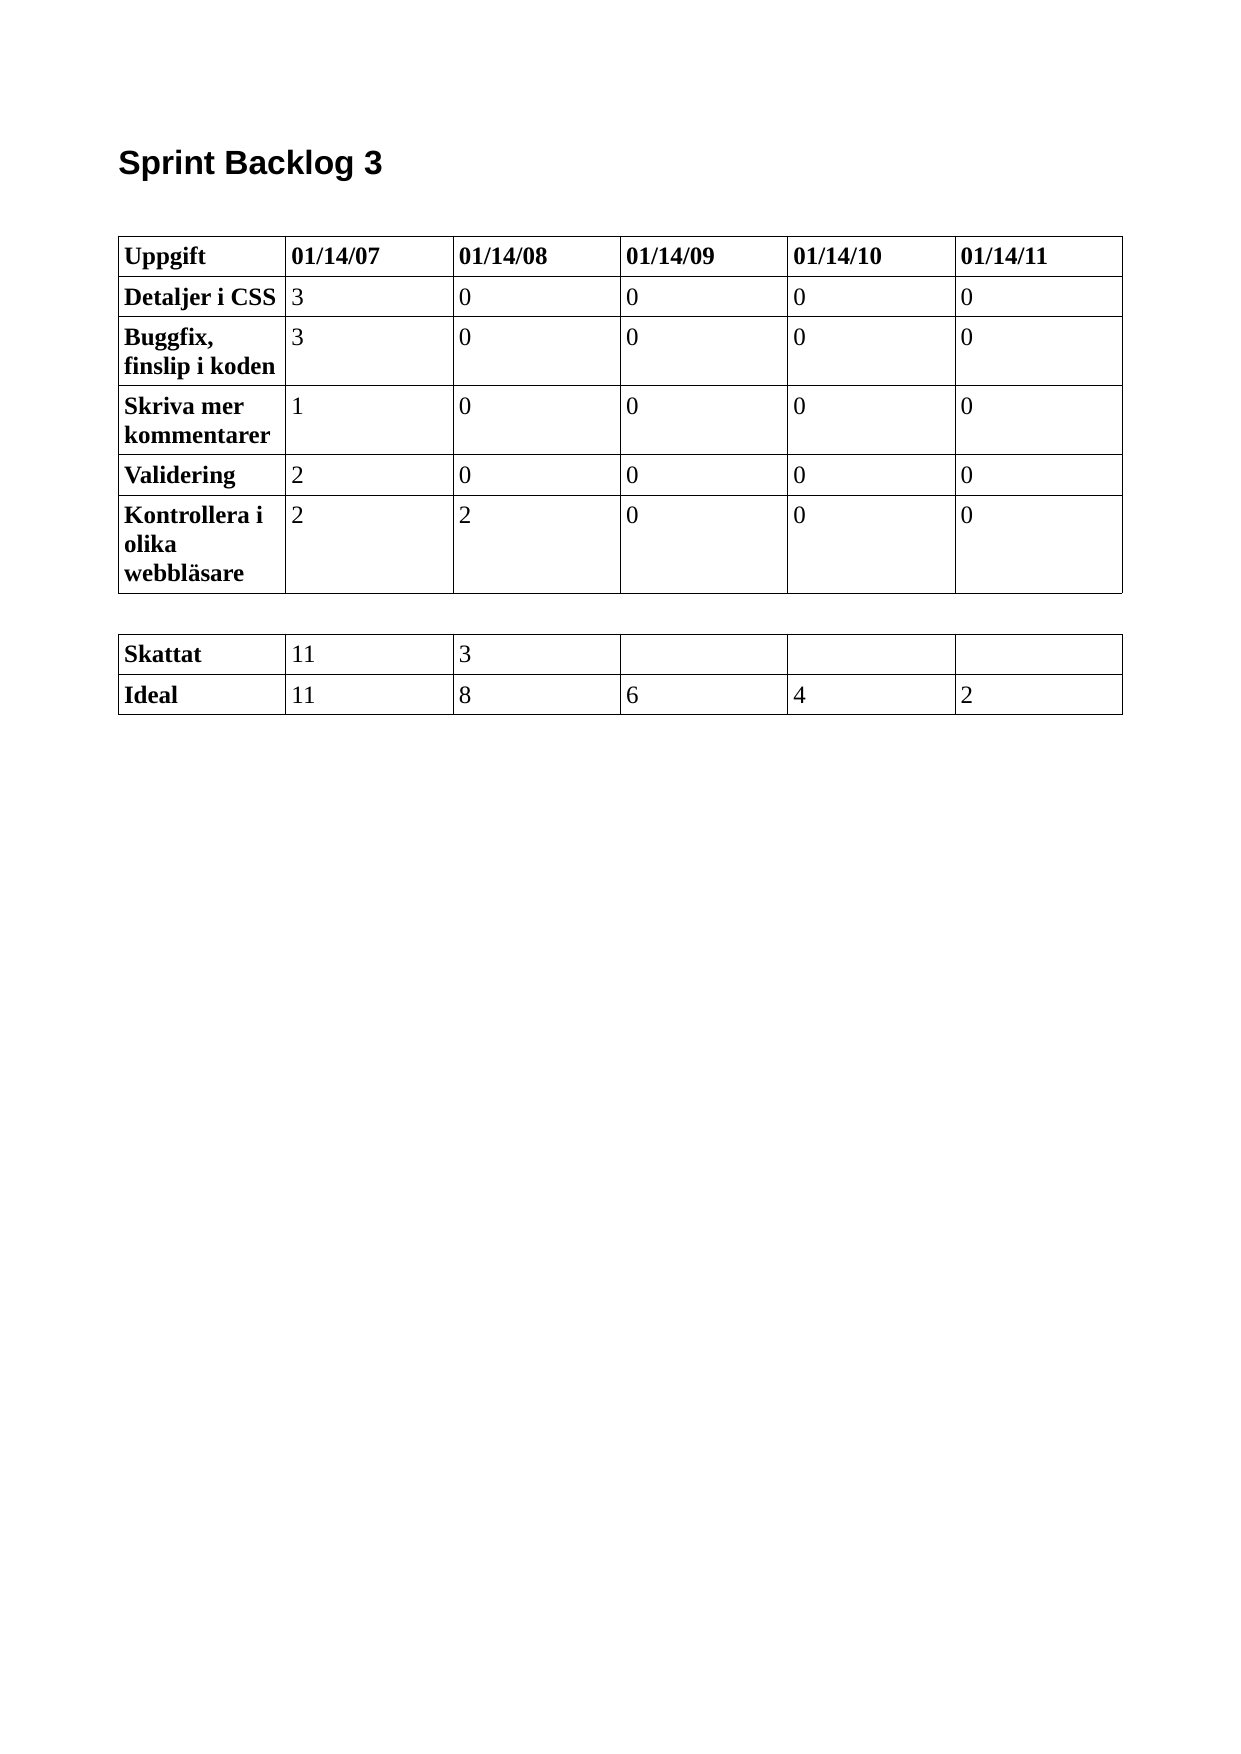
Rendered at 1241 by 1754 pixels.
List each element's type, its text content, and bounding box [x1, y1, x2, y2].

table_cell Validering [119, 455, 285, 494]
table_cell 0 [956, 386, 1122, 454]
table_cell Buggfix, finslip i koden [119, 317, 285, 385]
subtitle Sprint Backlog 3 [118, 143, 1122, 182]
table_cell Ideal [119, 675, 285, 714]
table_header 09-01-14 [621, 237, 787, 276]
table_cell Detaljer i CSS [119, 277, 285, 316]
table_cell 2 [286, 496, 453, 592]
table_cell 0 [454, 386, 620, 454]
table_header 11-01-14 [956, 237, 1122, 276]
table_header Skattat [119, 635, 285, 674]
table_header 3 [454, 635, 620, 674]
table_cell 2 [454, 496, 620, 592]
table_cell 0 [621, 277, 787, 316]
table_cell 3 [286, 317, 453, 385]
table_header [788, 635, 955, 674]
table_header 11 [286, 635, 453, 674]
table_cell 2 [286, 455, 453, 494]
table_cell 0 [956, 277, 1122, 316]
table_cell 1 [286, 386, 453, 454]
table_cell 0 [788, 455, 955, 494]
table_cell 2 [956, 675, 1122, 714]
table_cell 0 [956, 455, 1122, 494]
table_cell 0 [788, 277, 955, 316]
table_header 07-01-14 [286, 237, 453, 276]
table_header Uppgift [119, 237, 285, 276]
table_cell 0 [621, 496, 787, 592]
table_cell 0 [621, 317, 787, 385]
table_cell 4 [788, 675, 955, 714]
table_cell 0 [788, 386, 955, 454]
table_cell Kontrollera i olika webbläsare [119, 496, 285, 592]
table_cell 0 [788, 317, 955, 385]
table_cell 0 [788, 496, 955, 592]
table_cell Skriva mer kommentarer [119, 386, 285, 454]
table_cell 0 [621, 386, 787, 454]
table_cell 0 [454, 317, 620, 385]
table_cell 3 [286, 277, 453, 316]
table_cell 0 [956, 496, 1122, 592]
table_cell 6 [621, 675, 787, 714]
table_header 10-01-14 [788, 237, 955, 276]
table_header 08-01-14 [454, 237, 620, 276]
table_cell 8 [454, 675, 620, 714]
table_header [956, 635, 1122, 674]
table_header [621, 635, 787, 674]
table_cell 0 [454, 455, 620, 494]
table_cell 0 [454, 277, 620, 316]
table_cell 0 [621, 455, 787, 494]
table_cell 0 [956, 317, 1122, 385]
table_cell 11 [286, 675, 453, 714]
